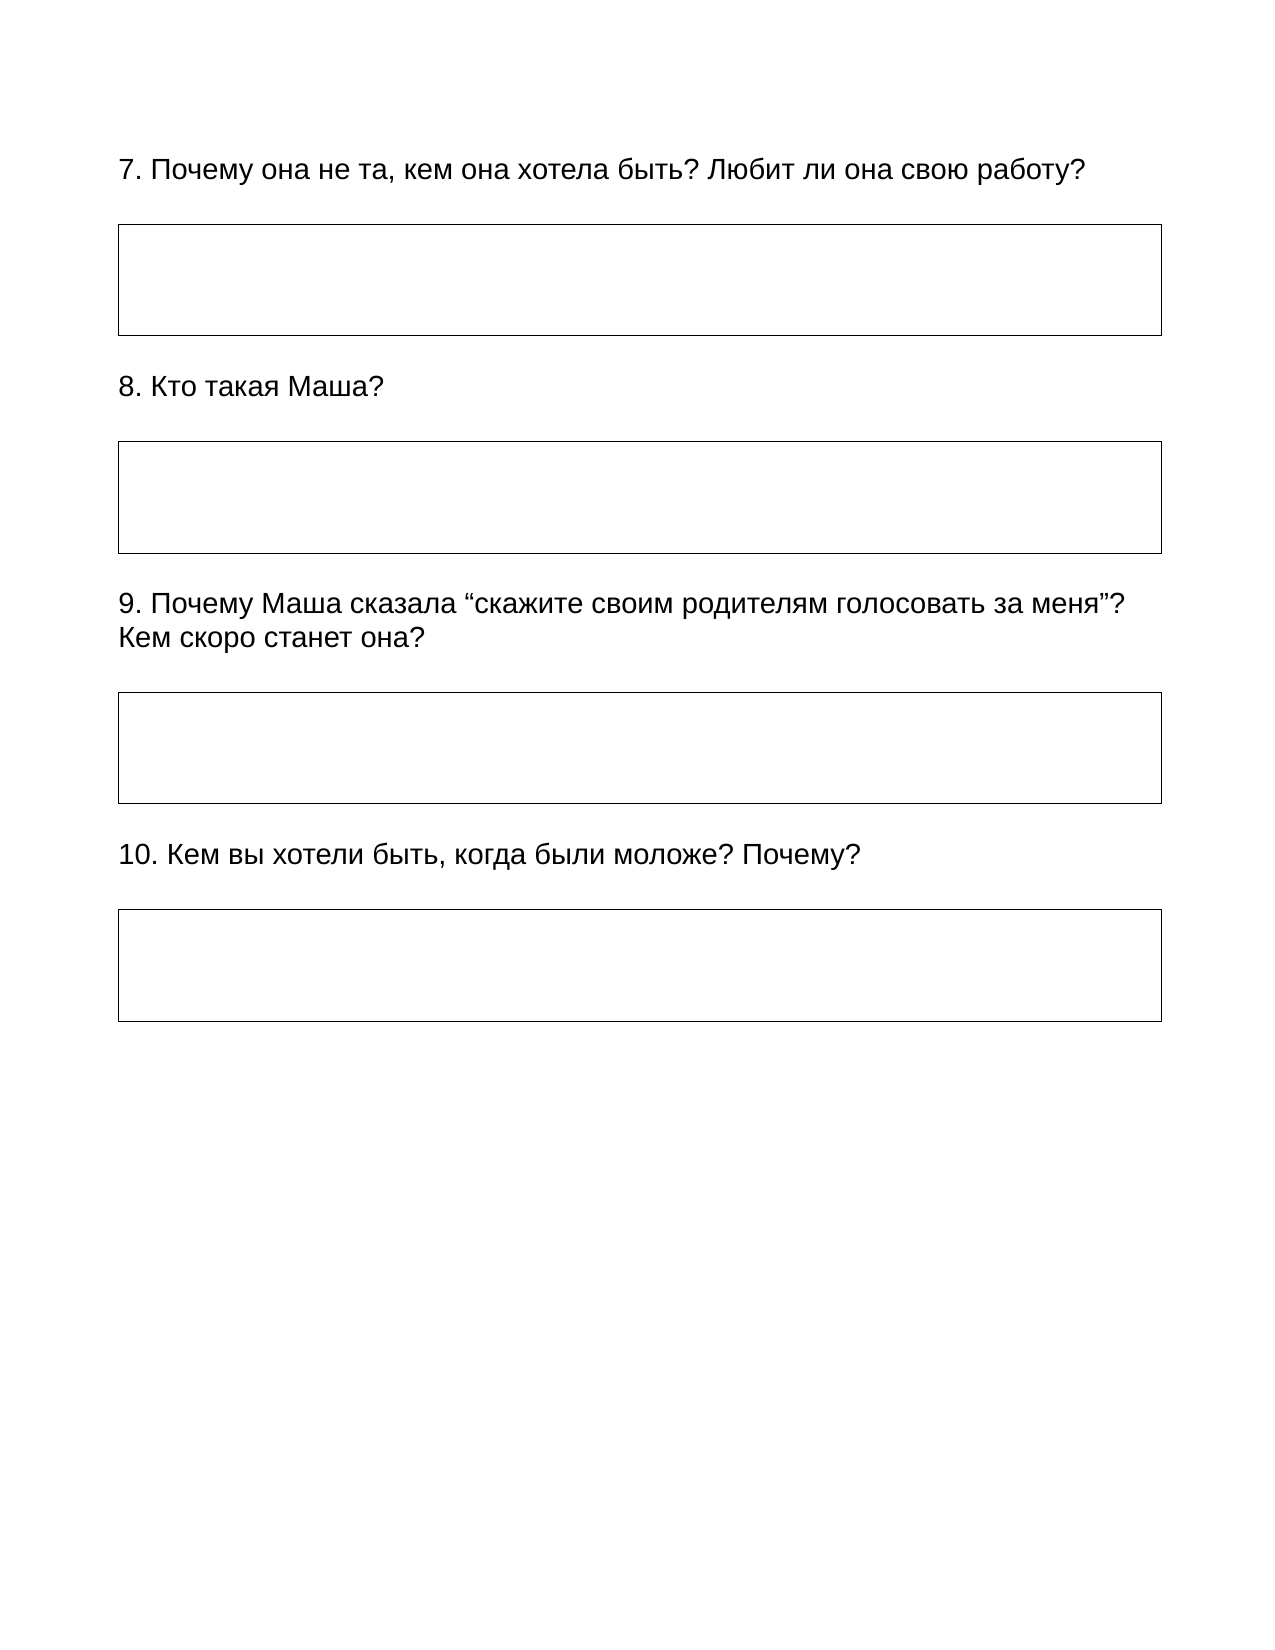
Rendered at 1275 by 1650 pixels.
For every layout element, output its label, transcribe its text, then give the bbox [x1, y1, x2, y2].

text 10. Кем вы хотели быть, когда были моложе? Почему? [118, 837, 1157, 909]
text 9. Почему Маша сказала “скажите своим родителям голосовать за меня”? Кем скоро станет она? [118, 586, 1157, 692]
text 8. Кто такая Маша? [118, 369, 1157, 441]
text 7. Почему она не та, кем она хотела быть? Любит ли она свою работу? [118, 152, 1157, 224]
